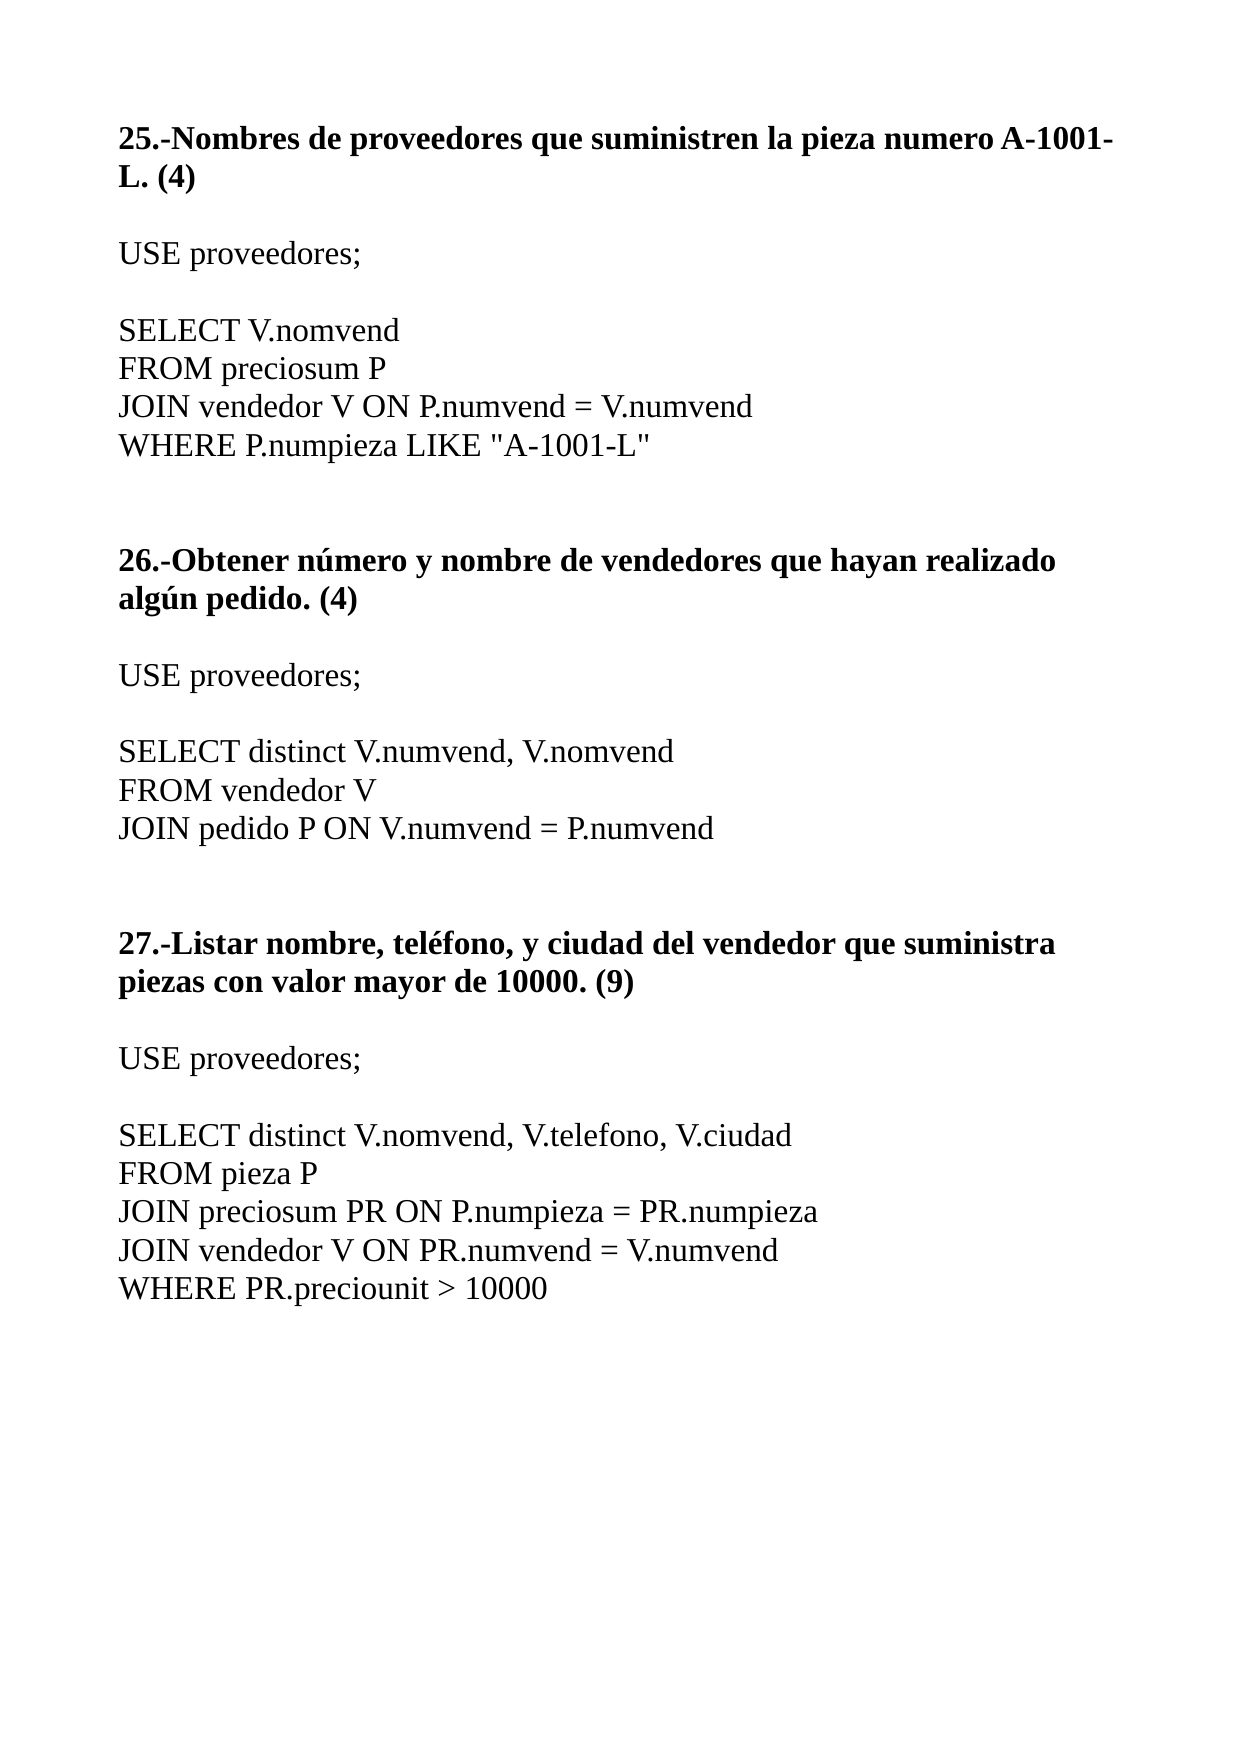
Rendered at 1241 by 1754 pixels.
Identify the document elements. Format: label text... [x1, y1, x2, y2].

text JOIN pedido P ON V.numvend = P.numvend [118, 808, 1122, 846]
text SELECT distinct V.numvend, V.nomvend [118, 731, 1122, 770]
text FROM vendedor V [118, 770, 1122, 808]
text FROM preciosum P [118, 348, 1122, 386]
text 25.-Nombres de proveedores que suministren la pieza numero A-1001-L. (4) [118, 118, 1122, 195]
text USE proveedores; [118, 655, 1122, 693]
text 27.-Listar nombre, teléfono, y ciudad del vendedor que suministra piezas con valor mayor de 10000. (9) [118, 923, 1122, 1000]
text 26.-Obtener número y nombre de vendedores que hayan realizado algún pedido. (4) [118, 540, 1122, 616]
text JOIN vendedor V ON P.numvend = V.numvend [118, 386, 1122, 425]
text JOIN vendedor V ON PR.numvend = V.numvend [118, 1230, 1122, 1268]
text USE proveedores; [118, 1038, 1122, 1076]
text WHERE PR.preciounit > 10000 [118, 1268, 1122, 1306]
text USE proveedores; [118, 233, 1122, 271]
text WHERE P.numpieza LIKE "A-1001-L" [118, 425, 1122, 463]
text SELECT distinct V.nomvend, V.telefono, V.ciudad [118, 1115, 1122, 1153]
text SELECT V.nomvend [118, 310, 1122, 348]
text FROM pieza P [118, 1153, 1122, 1191]
text JOIN preciosum PR ON P.numpieza = PR.numpieza [118, 1191, 1122, 1230]
